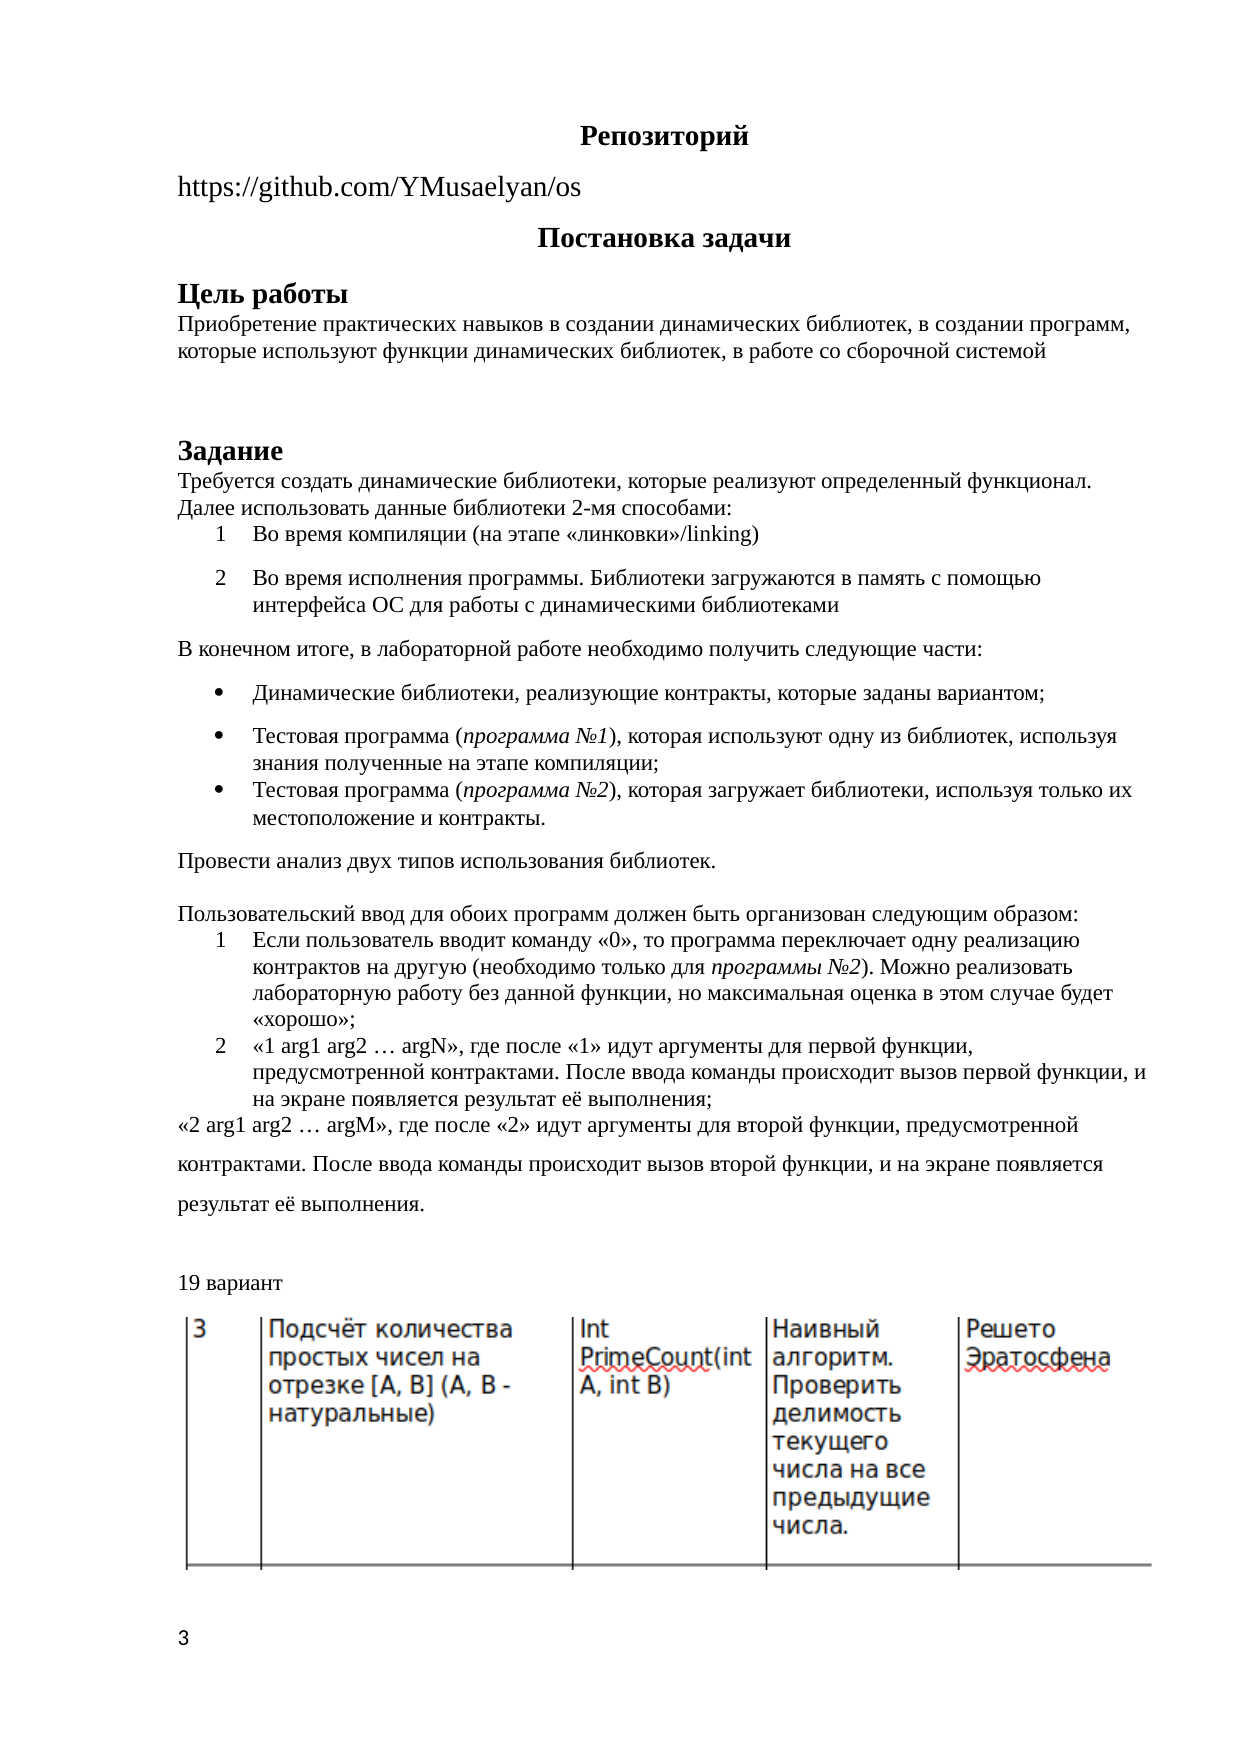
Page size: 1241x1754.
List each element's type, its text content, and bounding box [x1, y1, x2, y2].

list Во время исполнения программы. Библиотеки загружаются в память с помощью интерфейса ОС для работы с динамическими библиотеками [215, 564, 1152, 617]
text Пользовательский ввод для обоих программ должен быть организован следующим образом: [177, 900, 1152, 926]
text Провести анализ двух типов использования библиотек. [177, 847, 1152, 874]
subtitle Задание [177, 433, 1152, 467]
text Репозиторий [177, 118, 1152, 152]
list Тестовая программа (программа №2), которая загружает библиотеки, используя только их местоположение и контракты. [215, 777, 1152, 830]
list Динамические библиотеки, реализующие контракты, которые заданы вариантом; [215, 679, 1152, 705]
text Постановка задачи [177, 220, 1152, 254]
text «2 arg1 arg2 … argM», где после «2» идут аргументы для второй функции, предусмотренной контрактами. После ввода команды происходит вызов второй функции, и на экране появляется результат её выполнения. 19 вариант [177, 1111, 1152, 1295]
text В конечном итоге, в лабораторной работе необходимо получить следующие части: [177, 635, 1152, 661]
list Тестовая программа (программа №1), которая используют одну из библиотек, используя знания полученные на этапе компиляции; [215, 722, 1152, 776]
list Во время компиляции (на этапе «линковки»/linking) [215, 520, 1152, 547]
subtitle Цель работы [177, 276, 1152, 309]
list Если пользователь вводит команду «0», то программа переключает одну реализацию контрактов на другую (необходимо только для программы №2). Можно реализовать лабораторную работу без данной функции, но максимальная оценка в этом случае будет «хорошо»; [215, 926, 1152, 1032]
text Приобретение практических навыков в создании динамических библиотек, в создании программ, которые используют функции динамических библиотек, в работе со сборочной системой [177, 310, 1152, 364]
list «1 arg1 arg2 … argN», где после «1» идут аргументы для первой функции, предусмотренной контрактами. После ввода команды происходит вызов первой функции, и на экране появляется результат её выполнения; [215, 1032, 1152, 1111]
text Требуется создать динамические библиотеки, которые реализуют определенный функционал. Далее использовать данные библиотеки 2-мя способами: [177, 468, 1152, 520]
picture [177, 1317, 1152, 1570]
text https://github.com/YMusaelyan/os [177, 169, 1152, 203]
